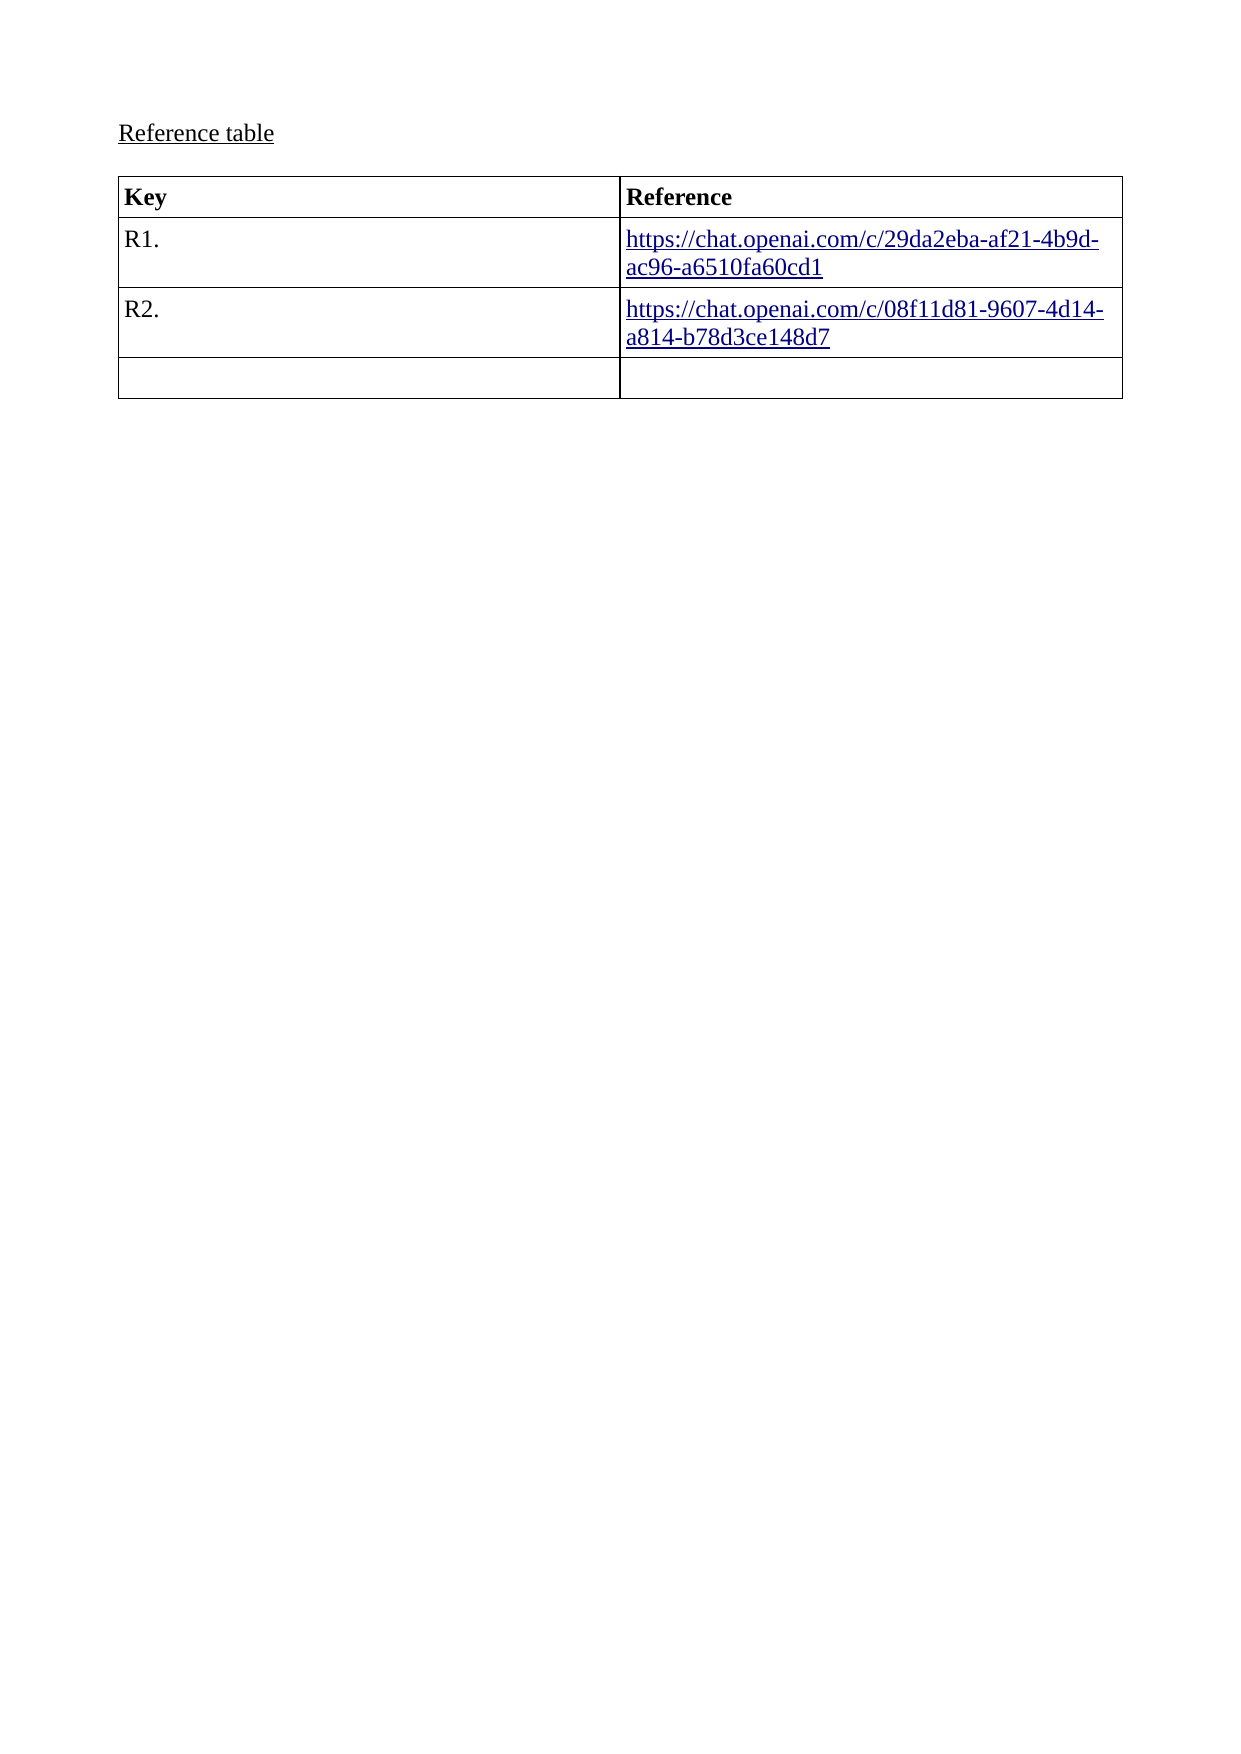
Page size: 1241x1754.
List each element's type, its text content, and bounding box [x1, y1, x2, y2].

table_cell https://chat.openai.com/c/08f11d81-9607-4d14-a814-b78d3ce148d7 [621, 288, 1122, 357]
table_cell https://chat.openai.com/c/29da2eba-af21-4b9d-ac96-a6510fa60cd1 [621, 218, 1122, 287]
table_cell R1. [119, 218, 619, 287]
table_header Key [119, 177, 619, 217]
table_cell [119, 358, 619, 398]
table_cell [621, 358, 1122, 398]
table_cell R2. [119, 288, 619, 357]
table_header Reference [621, 177, 1122, 217]
text Reference table [118, 118, 1122, 147]
